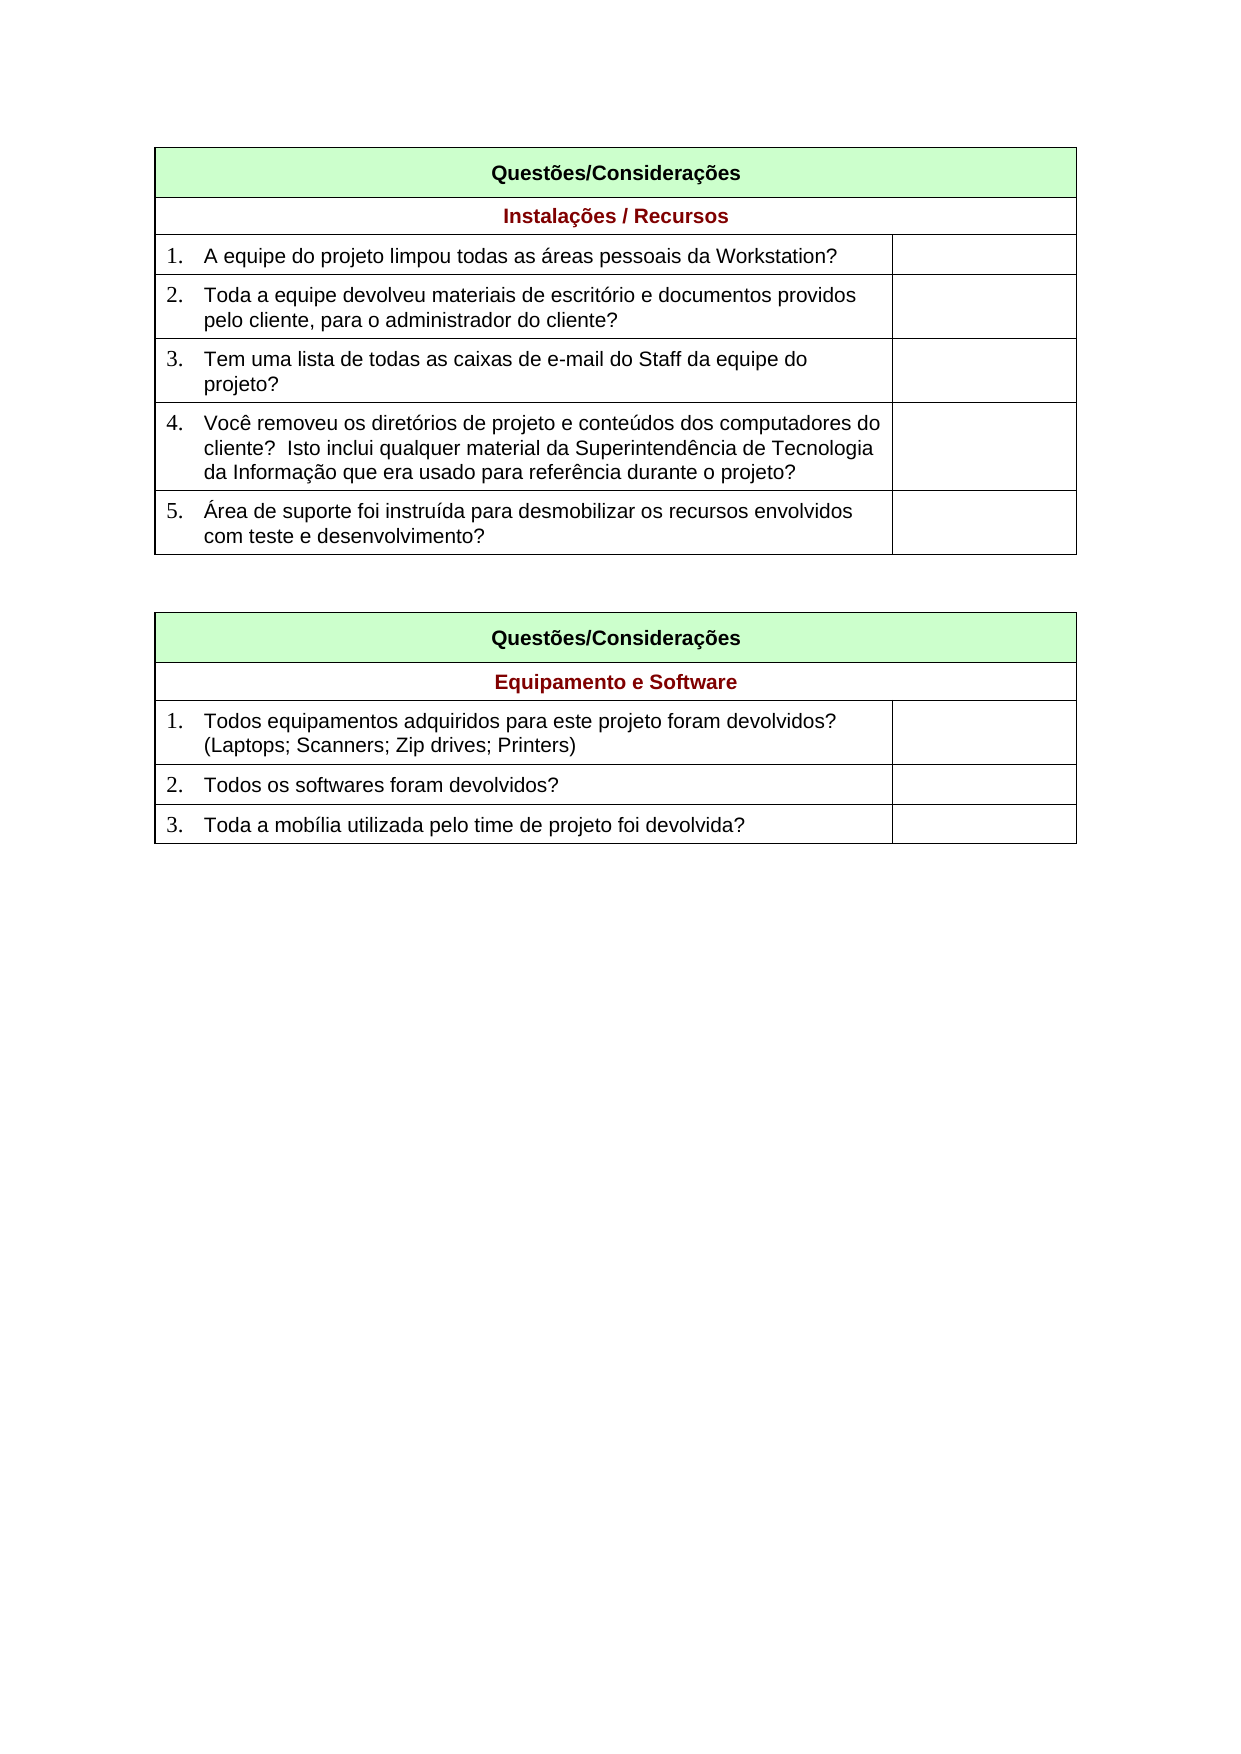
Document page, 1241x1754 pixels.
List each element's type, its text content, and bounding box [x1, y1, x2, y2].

table_cell Tem uma lista de todas as caixas de e-mail do Staff da equipe do projeto? [156, 339, 892, 402]
table_cell A equipe do projeto limpou todas as áreas pessoais da Workstation? [156, 235, 892, 274]
table_cell [893, 403, 1076, 490]
table_cell [893, 339, 1076, 402]
table_cell [893, 491, 1076, 554]
table_cell Todos equipamentos adquiridos para este projeto foram devolvidos? (Laptops; Scanners; Zip drives; Printers) [156, 701, 892, 763]
table_cell Todos os softwares foram devolvidos? [156, 765, 892, 803]
table_cell Você removeu os diretórios de projeto e conteúdos dos computadores do cliente? Isto inclui qualquer material da Superintendência de Tecnologia da Informação que era usado para referência durante o projeto? [156, 403, 892, 490]
table_cell Instalações / Recursos [156, 198, 1076, 234]
table_cell [893, 701, 1076, 763]
table_cell Equipamento e Software [156, 663, 1076, 700]
table_cell [893, 235, 1076, 274]
table_cell Toda a equipe devolveu materiais de escritório e documentos providos pelo cliente, para o administrador do cliente? [156, 275, 892, 338]
table_cell [893, 275, 1076, 338]
table_cell Toda a mobília utilizada pelo time de projeto foi devolvida? [156, 805, 892, 843]
table_header Questões/Considerações [156, 148, 1076, 197]
table_header Questões/Considerações [156, 613, 1076, 662]
table_cell [893, 805, 1076, 843]
table_cell Área de suporte foi instruída para desmobilizar os recursos envolvidos com teste e desenvolvimento? [156, 491, 892, 554]
table_cell [893, 765, 1076, 803]
